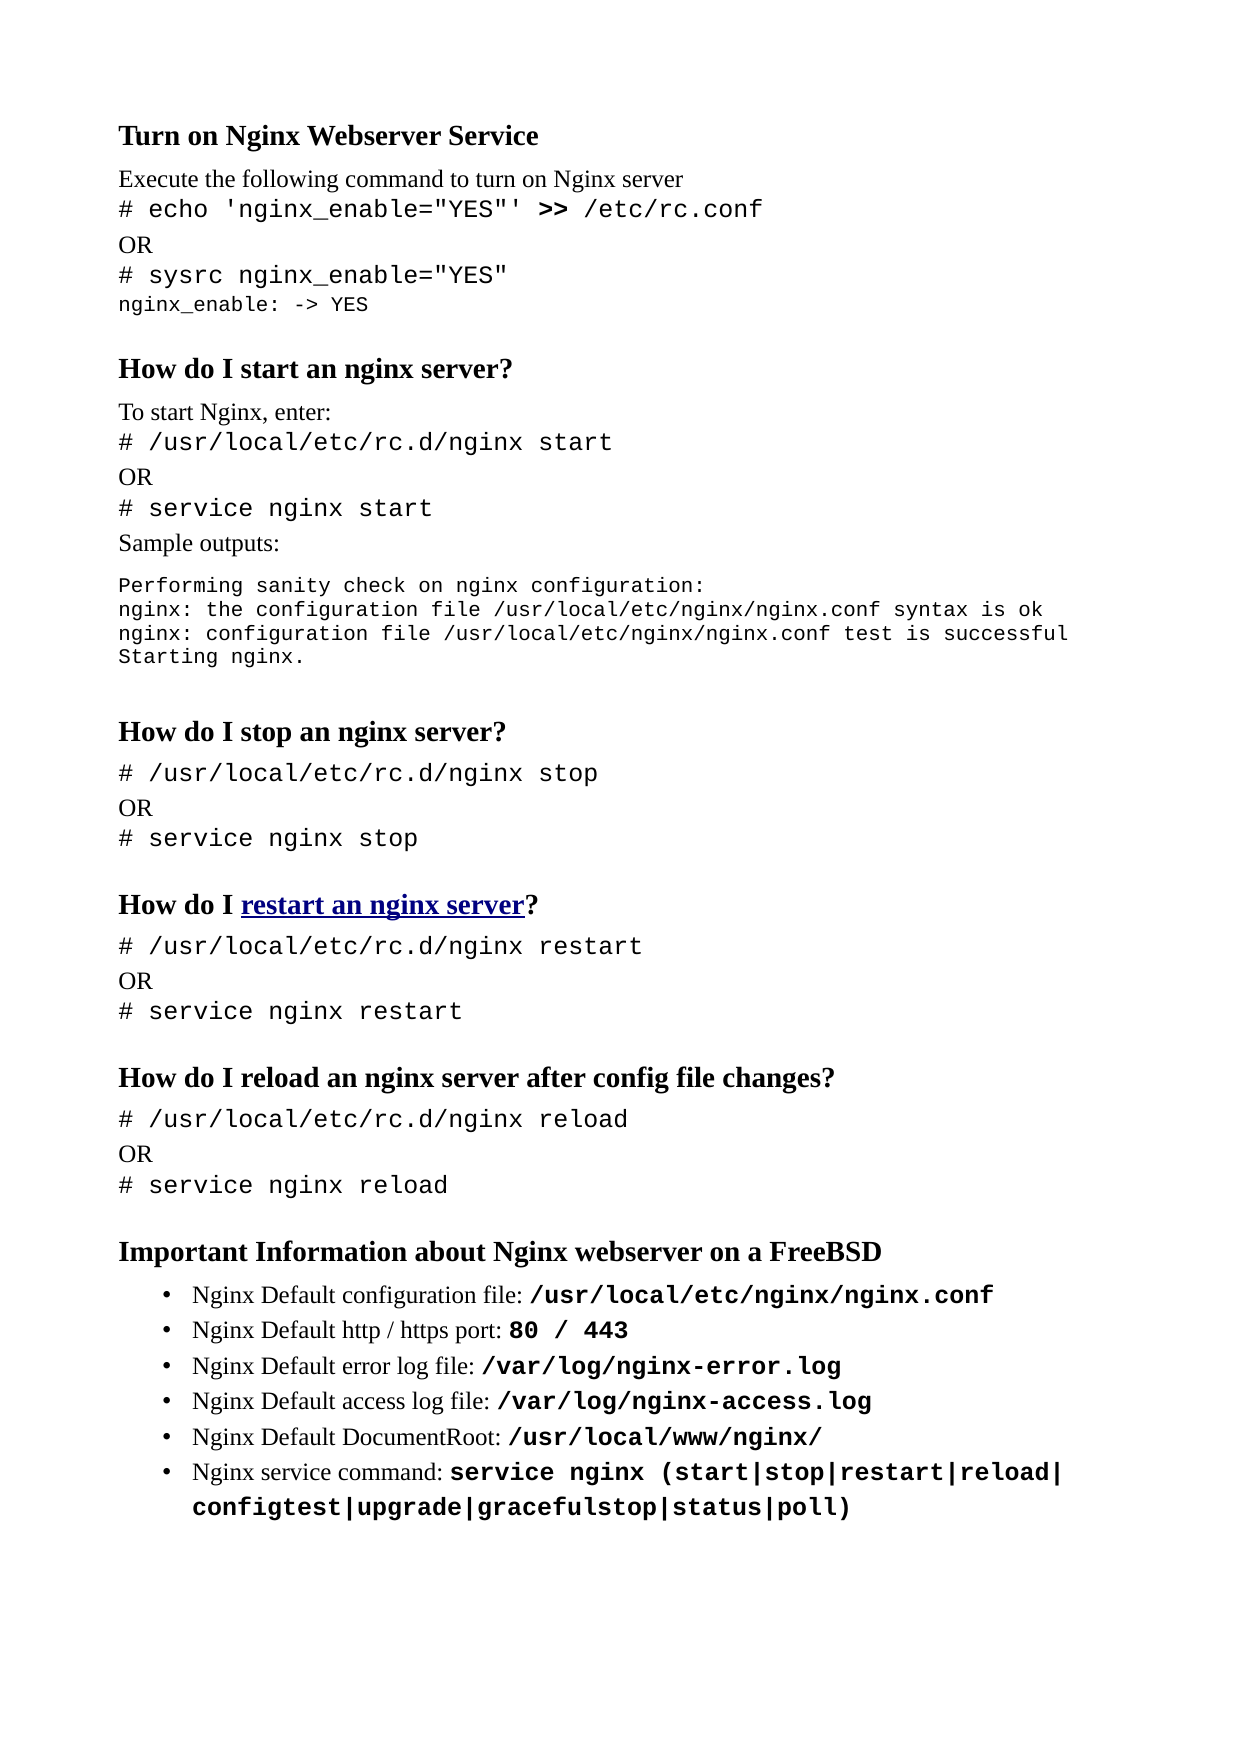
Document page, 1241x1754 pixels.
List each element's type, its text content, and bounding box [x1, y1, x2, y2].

subtitle How do I restart an nginx server? [118, 887, 1122, 921]
text nginx: the configuration file /usr/local/etc/nginx/nginx.conf syntax is ok [118, 599, 1122, 623]
list Nginx Default DocumentRoot: /usr/local/www/nginx/ [162, 1422, 1122, 1452]
subtitle How do I reload an nginx server after config file changes? [118, 1061, 1122, 1094]
text nginx: configuration file /usr/local/etc/nginx/nginx.conf test is successful [118, 623, 1122, 646]
subtitle Important Information about Nginx webserver on a FreeBSD [118, 1234, 1122, 1267]
subtitle How do I stop an nginx server? [118, 714, 1122, 748]
list Nginx service command: service nginx (start|stop|restart|reload|configtest|upgrade|gracefulstop|status|poll) [162, 1457, 1122, 1523]
text # /usr/local/etc/rc.d/nginx reload OR # service nginx reload [118, 1107, 1122, 1201]
text To start Nginx, enter: # /usr/local/etc/rc.d/nginx start OR # service nginx start Sample outputs: [118, 397, 1122, 557]
text Performing sanity check on nginx configuration: [118, 576, 1122, 599]
text Execute the following command to turn on Nginx server # echo 'nginx_enable="YES"' >> /etc/rc.conf OR # sysrc nginx_enable="YES" nginx_enable: -> YES [118, 164, 1122, 318]
list Nginx Default error log file: /var/log/nginx-error.log [162, 1351, 1122, 1382]
text # /usr/local/etc/rc.d/nginx stop OR # service nginx stop [118, 760, 1122, 854]
text Starting nginx. [118, 646, 1122, 670]
list Nginx Default http / https port: 80 / 443 [162, 1315, 1122, 1346]
subtitle How do I start an nginx server? [118, 351, 1122, 384]
text # /usr/local/etc/rc.d/nginx restart OR # service nginx restart [118, 933, 1122, 1027]
list Nginx Default configuration file: /usr/local/etc/nginx/nginx.conf [162, 1280, 1122, 1311]
subtitle Turn on Nginx Webserver Service [118, 118, 1122, 152]
list Nginx Default access log file: /var/log/nginx-access.log [162, 1386, 1122, 1417]
